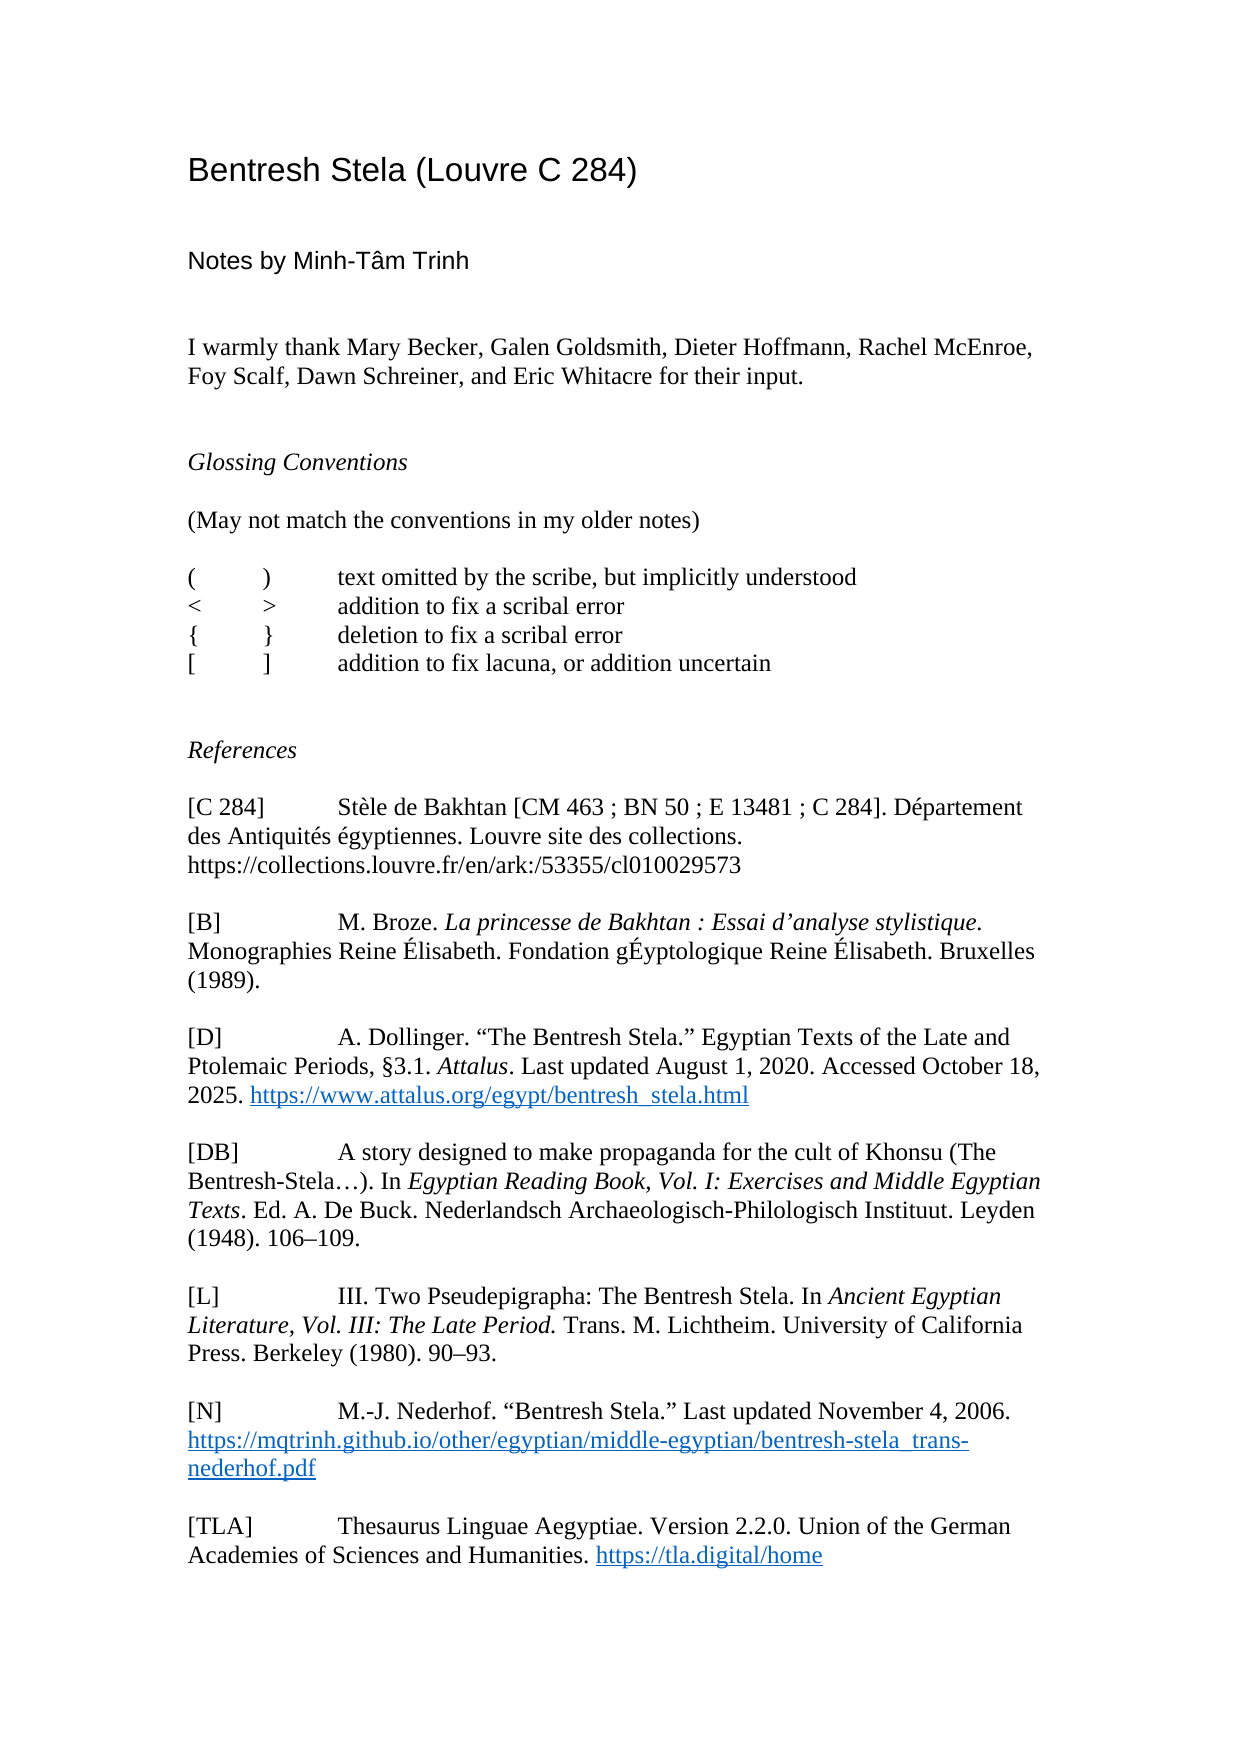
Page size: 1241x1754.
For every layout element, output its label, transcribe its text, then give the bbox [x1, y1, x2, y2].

text { } deletion to fix a scribal error [187, 620, 1053, 648]
text [TLA] Thesaurus Linguae Aegyptiae. Version 2.2.0. Union of the German Academies of Sciences and Humanities. https://tla.digital/home [187, 1511, 1053, 1568]
text [L] III. Two Pseudepigrapha: The Bentresh Stela. In Ancient Egyptian Literature, Vol. III: The Late Period. Trans. M. Lichtheim. University of California Press. Berkeley (1980). 90–93. [187, 1281, 1053, 1367]
subtitle Notes by Minh-Tâm Trinh [187, 246, 1053, 275]
text [DB] A story designed to make propaganda for the cult of Khonsu (The Bentresh-Stela…). In Egyptian Reading Book, Vol. I: Exercises and Middle Egyptian Texts. Ed. A. De Buck. Nederlandsch Archaeologisch-Philologisch Instituut. Leyden (1948). 106–109. [187, 1137, 1053, 1252]
text < > addition to fix a scribal error [187, 591, 1053, 620]
text ( ) text omitted by the scribe, but implicitly understood [187, 562, 1053, 591]
subtitle Bentresh Stela (Louvre C 284) [187, 150, 1053, 188]
text I warmly thank Mary Becker, Galen Goldsmith, Dieter Hoffmann, Rachel McEnroe, Foy Scalf, Dawn Schreiner, and Eric Whitacre for their input. [187, 332, 1053, 390]
text [ ] addition to fix lacuna, or addition uncertain [187, 648, 1053, 677]
text [D] A. Dollinger. “The Bentresh Stela.” Egyptian Texts of the Late and Ptolemaic Periods, §3.1. Attalus. Last updated August 1, 2020. Accessed October 18, 2025. https://www.attalus.org/egypt/bentresh_stela.html [187, 1022, 1053, 1108]
text References [187, 735, 1053, 763]
text Glossing Conventions [187, 447, 1053, 476]
text (May not match the conventions in my older notes) [187, 505, 1053, 533]
text [N] M.-J. Nederhof. “Bentresh Stela.” Last updated November 4, 2006. https://mqtrinh.github.io/other/egyptian/middle-egyptian/bentresh-stela_trans-nederhof.pdf [187, 1396, 1053, 1482]
text [C 284] Stèle de Bakhtan [CM 463 ; BN 50 ; E 13481 ; C 284]. Département des Antiquités égyptiennes. Louvre site des collections. https://collections.louvre.fr/en/ark:/53355/cl010029573 [187, 792, 1053, 878]
text [B] M. Broze. La princesse de Bakhtan : Essai d’analyse stylistique. Monographies Reine Élisabeth. Fondation gÉyptologique Reine Élisabeth. Bruxelles (1989). [187, 907, 1053, 993]
